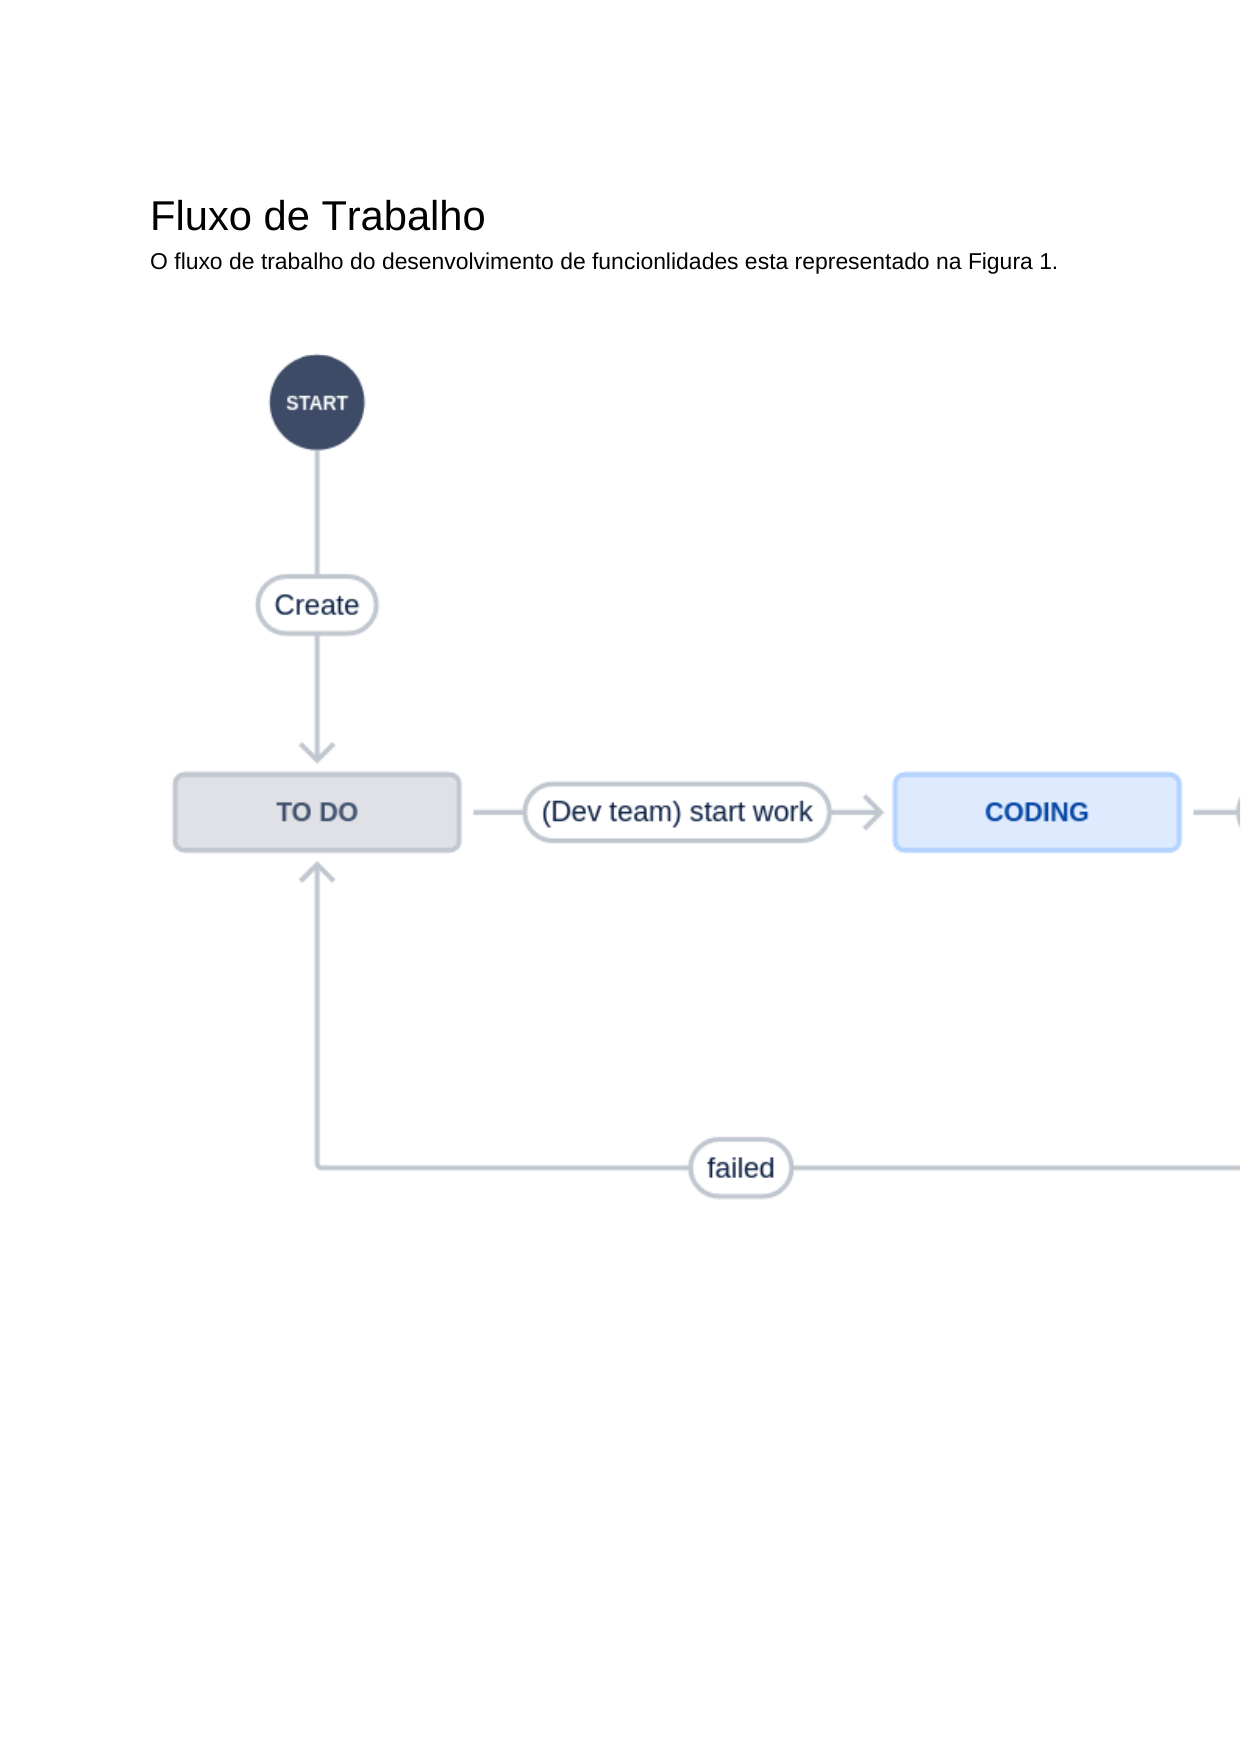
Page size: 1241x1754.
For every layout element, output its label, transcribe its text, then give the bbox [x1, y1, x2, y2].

subtitle Fluxo de Trabalho [150, 192, 1090, 239]
text O fluxo de trabalho do desenvolvimento de funcionlidades esta representado na Figura 1. [150, 248, 1090, 274]
picture [150, 307, 1241, 1572]
